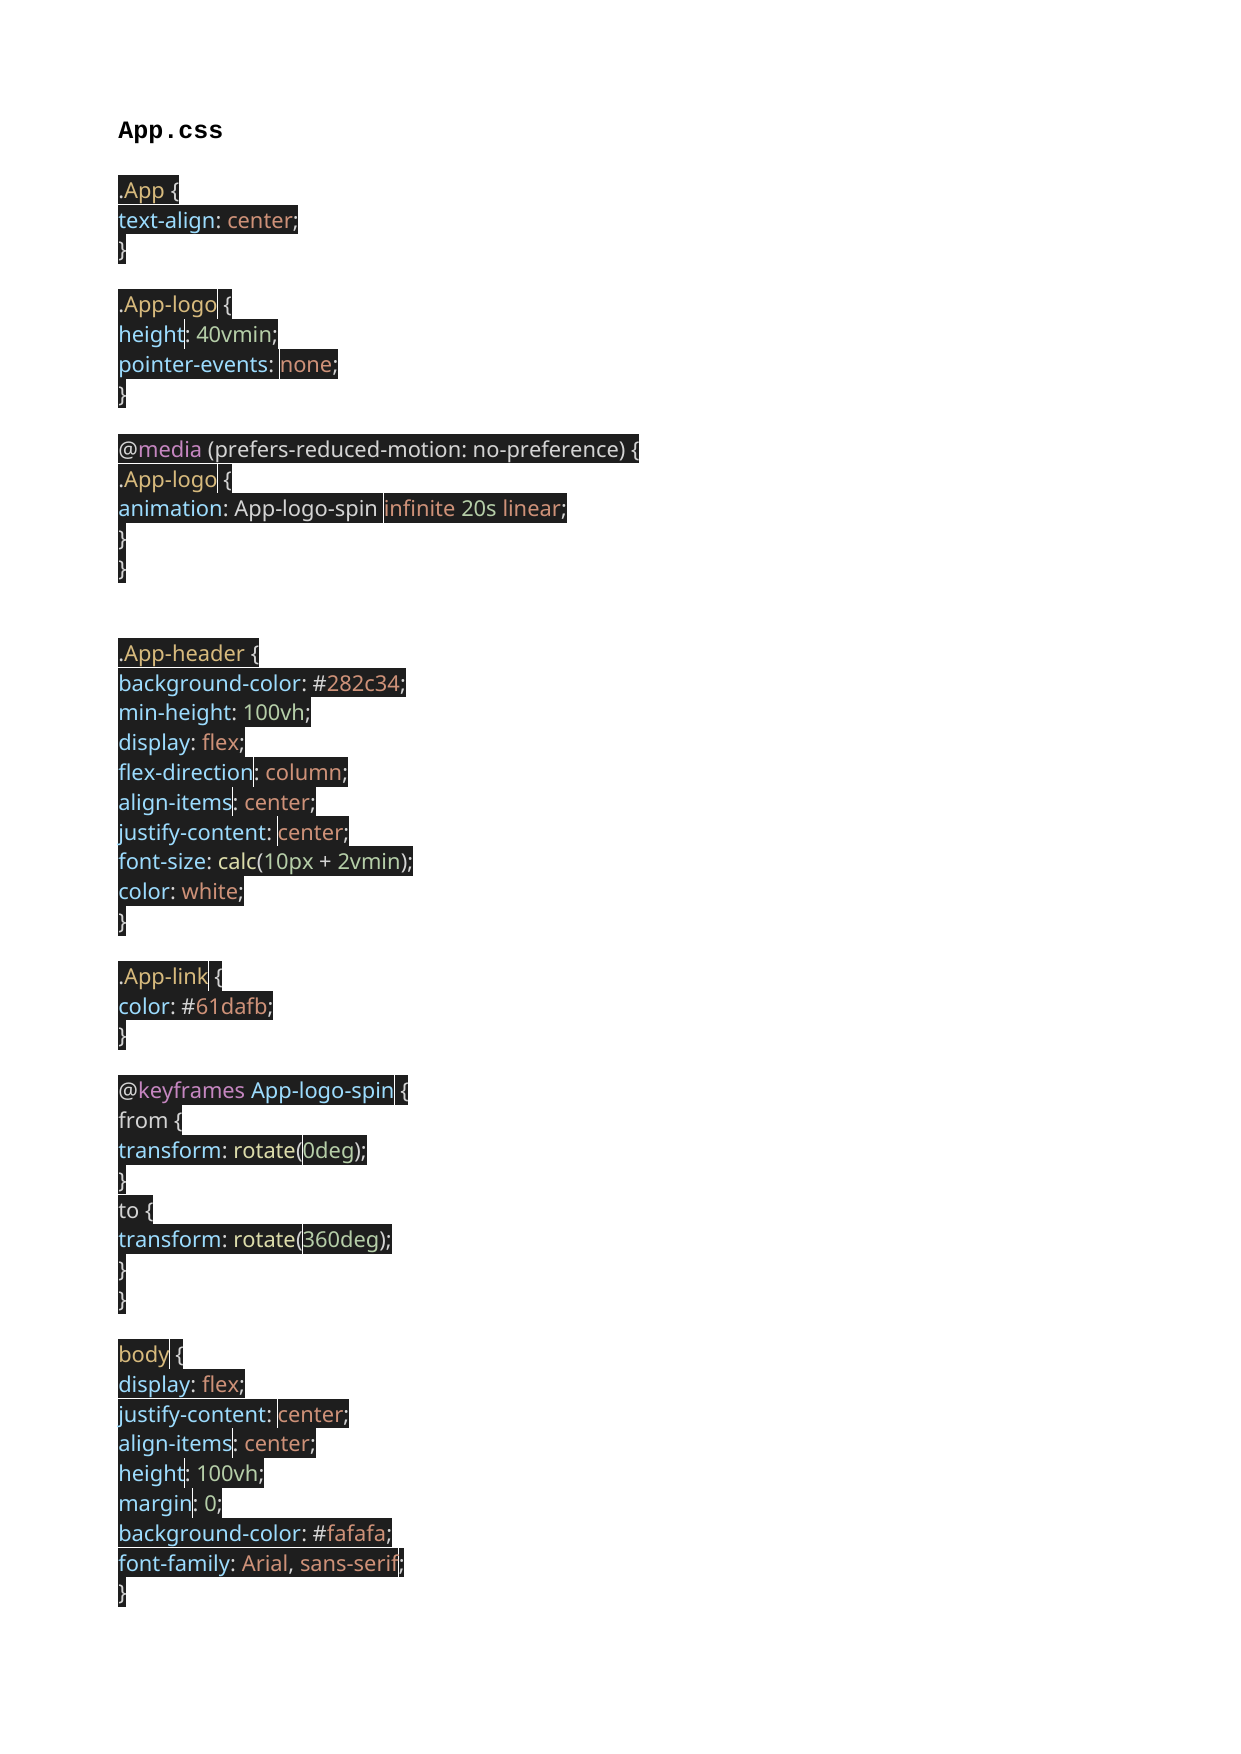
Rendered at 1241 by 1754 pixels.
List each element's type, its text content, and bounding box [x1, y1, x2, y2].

text background-color: #fafafa; [118, 1518, 1122, 1547]
text .App-header { [118, 638, 1122, 667]
text from { [118, 1105, 1122, 1135]
text .App-logo { [118, 463, 1122, 493]
text .App { [118, 175, 1122, 204]
text @media (prefers-reduced-motion: no-preference) { [118, 434, 1122, 463]
text } [118, 906, 1122, 936]
text .App-link { [118, 961, 1122, 991]
text } [118, 379, 1122, 408]
text App.css [118, 118, 1122, 146]
text } [118, 1020, 1122, 1050]
text margin: 0; [118, 1488, 1122, 1518]
text to { [118, 1194, 1122, 1224]
text text-align: center; [118, 204, 1122, 234]
text display: flex; [118, 727, 1122, 757]
text animation: App-logo-spin infinite 20s linear; [118, 493, 1122, 523]
text min-height: 100vh; [118, 697, 1122, 727]
text transform: rotate(0deg); [118, 1135, 1122, 1165]
text @keyframes App-logo-spin { [118, 1075, 1122, 1105]
text } [118, 523, 1122, 553]
text .App-logo { [118, 289, 1122, 319]
text height: 100vh; [118, 1458, 1122, 1488]
text display: flex; [118, 1369, 1122, 1398]
text body { [118, 1339, 1122, 1369]
text flex-direction: column; [118, 757, 1122, 787]
text justify-content: center; [118, 816, 1122, 846]
text pointer-events: none; [118, 349, 1122, 379]
text justify-content: center; [118, 1398, 1122, 1428]
text } [118, 1577, 1122, 1607]
text background-color: #282c34; [118, 667, 1122, 697]
text } [118, 1284, 1122, 1314]
text align-items: center; [118, 1428, 1122, 1458]
text color: #61dafb; [118, 991, 1122, 1020]
text transform: rotate(360deg); [118, 1224, 1122, 1254]
text height: 40vmin; [118, 319, 1122, 349]
text color: white; [118, 876, 1122, 906]
text } [118, 553, 1122, 583]
text align-items: center; [118, 787, 1122, 816]
text } [118, 1165, 1122, 1194]
text font-family: Arial, sans-serif; [118, 1547, 1122, 1577]
text } [118, 1254, 1122, 1284]
text } [118, 234, 1122, 264]
text font-size: calc(10px + 2vmin); [118, 846, 1122, 876]
